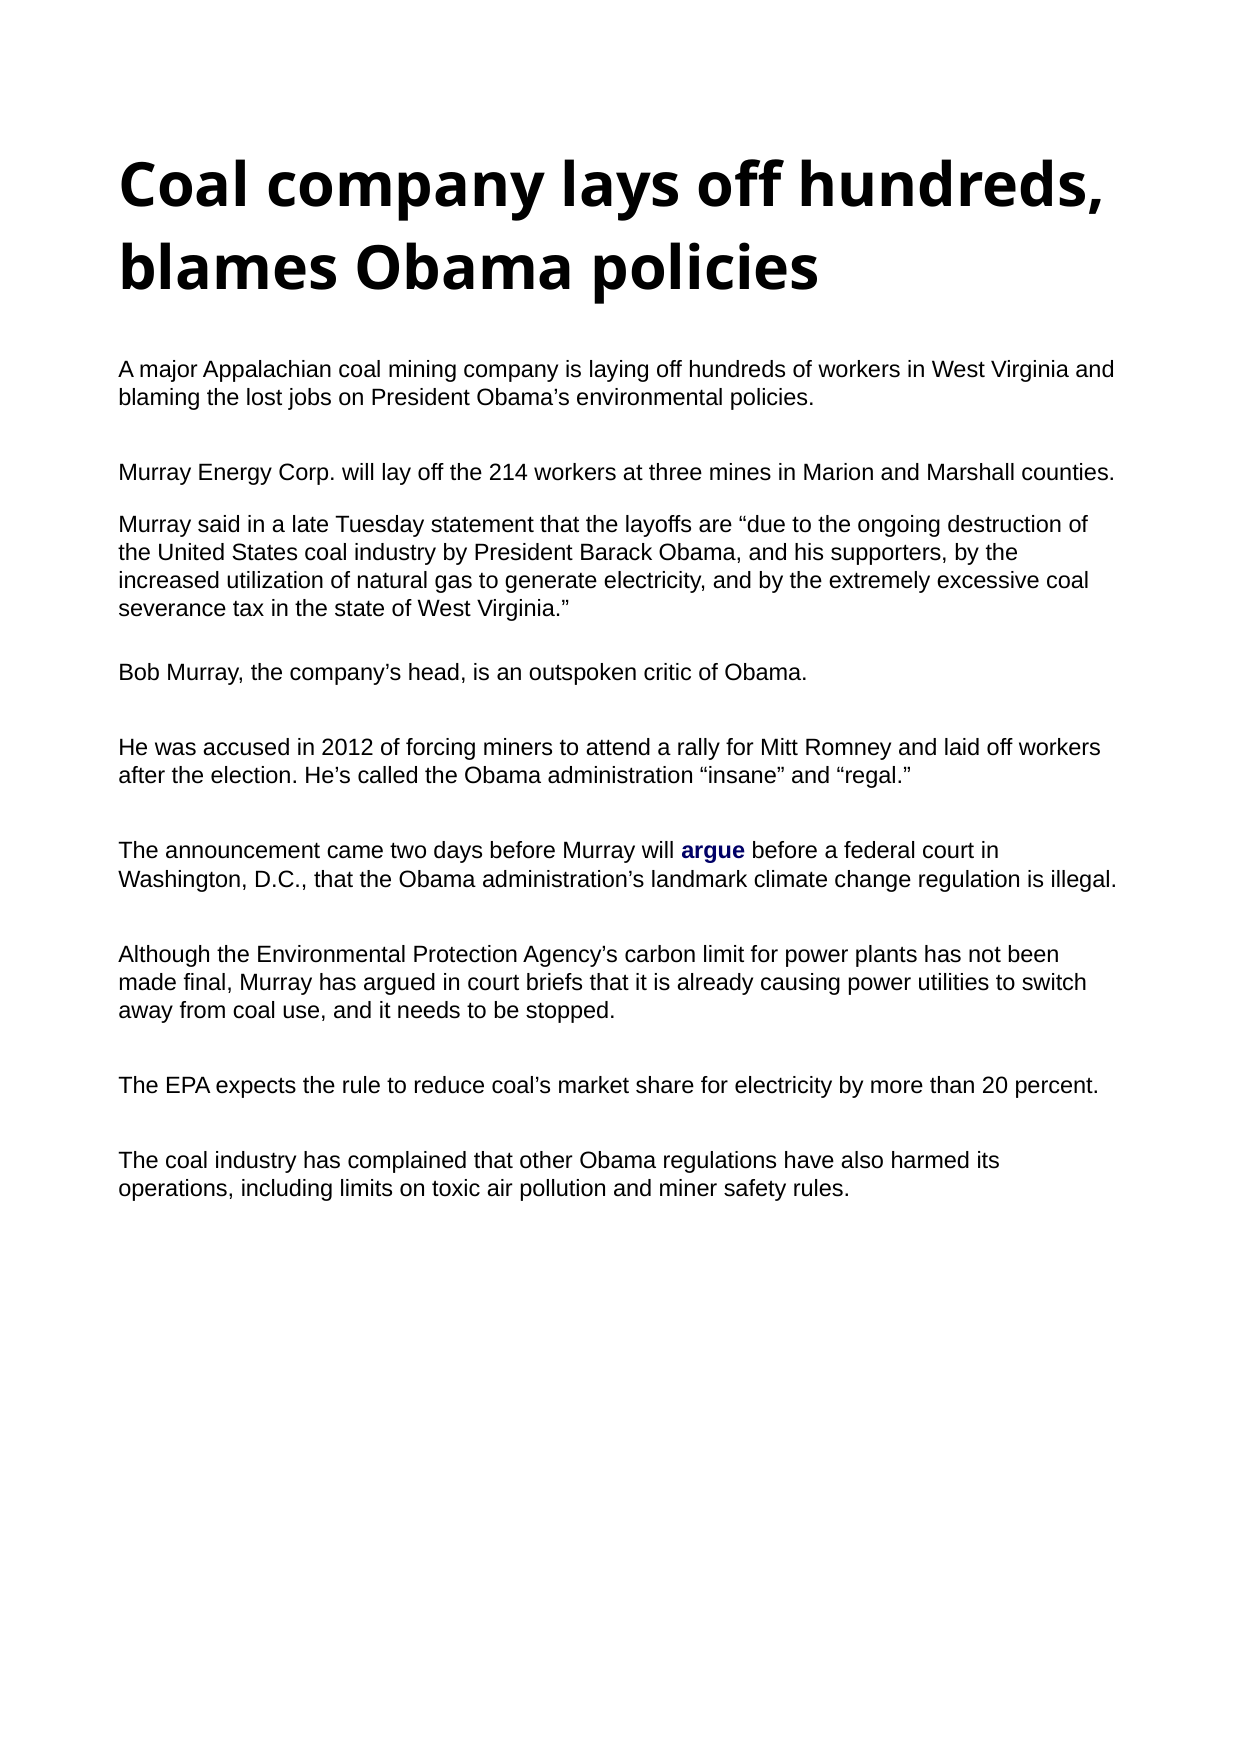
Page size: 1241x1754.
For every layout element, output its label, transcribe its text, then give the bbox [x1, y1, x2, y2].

text The announcement came two days before Murray will argue before a federal court in Washington, D.C., that the Obama administration’s landmark climate change regulation is illegal. [118, 836, 1122, 892]
subtitle Coal company lays off hundreds, blames Obama policies [118, 142, 1122, 308]
text The EPA expects the rule to reduce coal’s market share for electricity by more than 20 percent. [118, 1070, 1122, 1098]
text The coal industry has complained that other Obama regulations have also harmed its operations, including limits on toxic air pollution and miner safety rules. [118, 1145, 1122, 1201]
text Bob Murray, the company’s head, is an outspoken critic of Obama. [118, 658, 1122, 686]
text Murray said in a late Tuesday statement that the layoffs are “due to the ongoing destruction of the United States coal industry by President Barack Obama, and his supporters, by the increased utilization of natural gas to generate electricity, and by the extremely excessive coal severance tax in the state of West Virginia.” [118, 509, 1122, 622]
text Murray Energy Corp. will lay off the 214 workers at three mines in Marion and Marshall counties. [118, 458, 1122, 486]
text He was accused in 2012 of forcing miners to attend a rally for Mitt Romney and laid off workers after the election. He’s called the Obama administration “insane” and “regal.” [118, 733, 1122, 789]
text A major Appalachian coal mining company is laying off hundreds of workers in West Virginia and blaming the lost jobs on President Obama’s environmental policies. [118, 354, 1122, 411]
text Although the Environmental Protection Agency’s carbon limit for power plants has not been made final, Murray has argued in court briefs that it is already causing power utilities to switch away from coal use, and it needs to be stopped. [118, 939, 1122, 1023]
